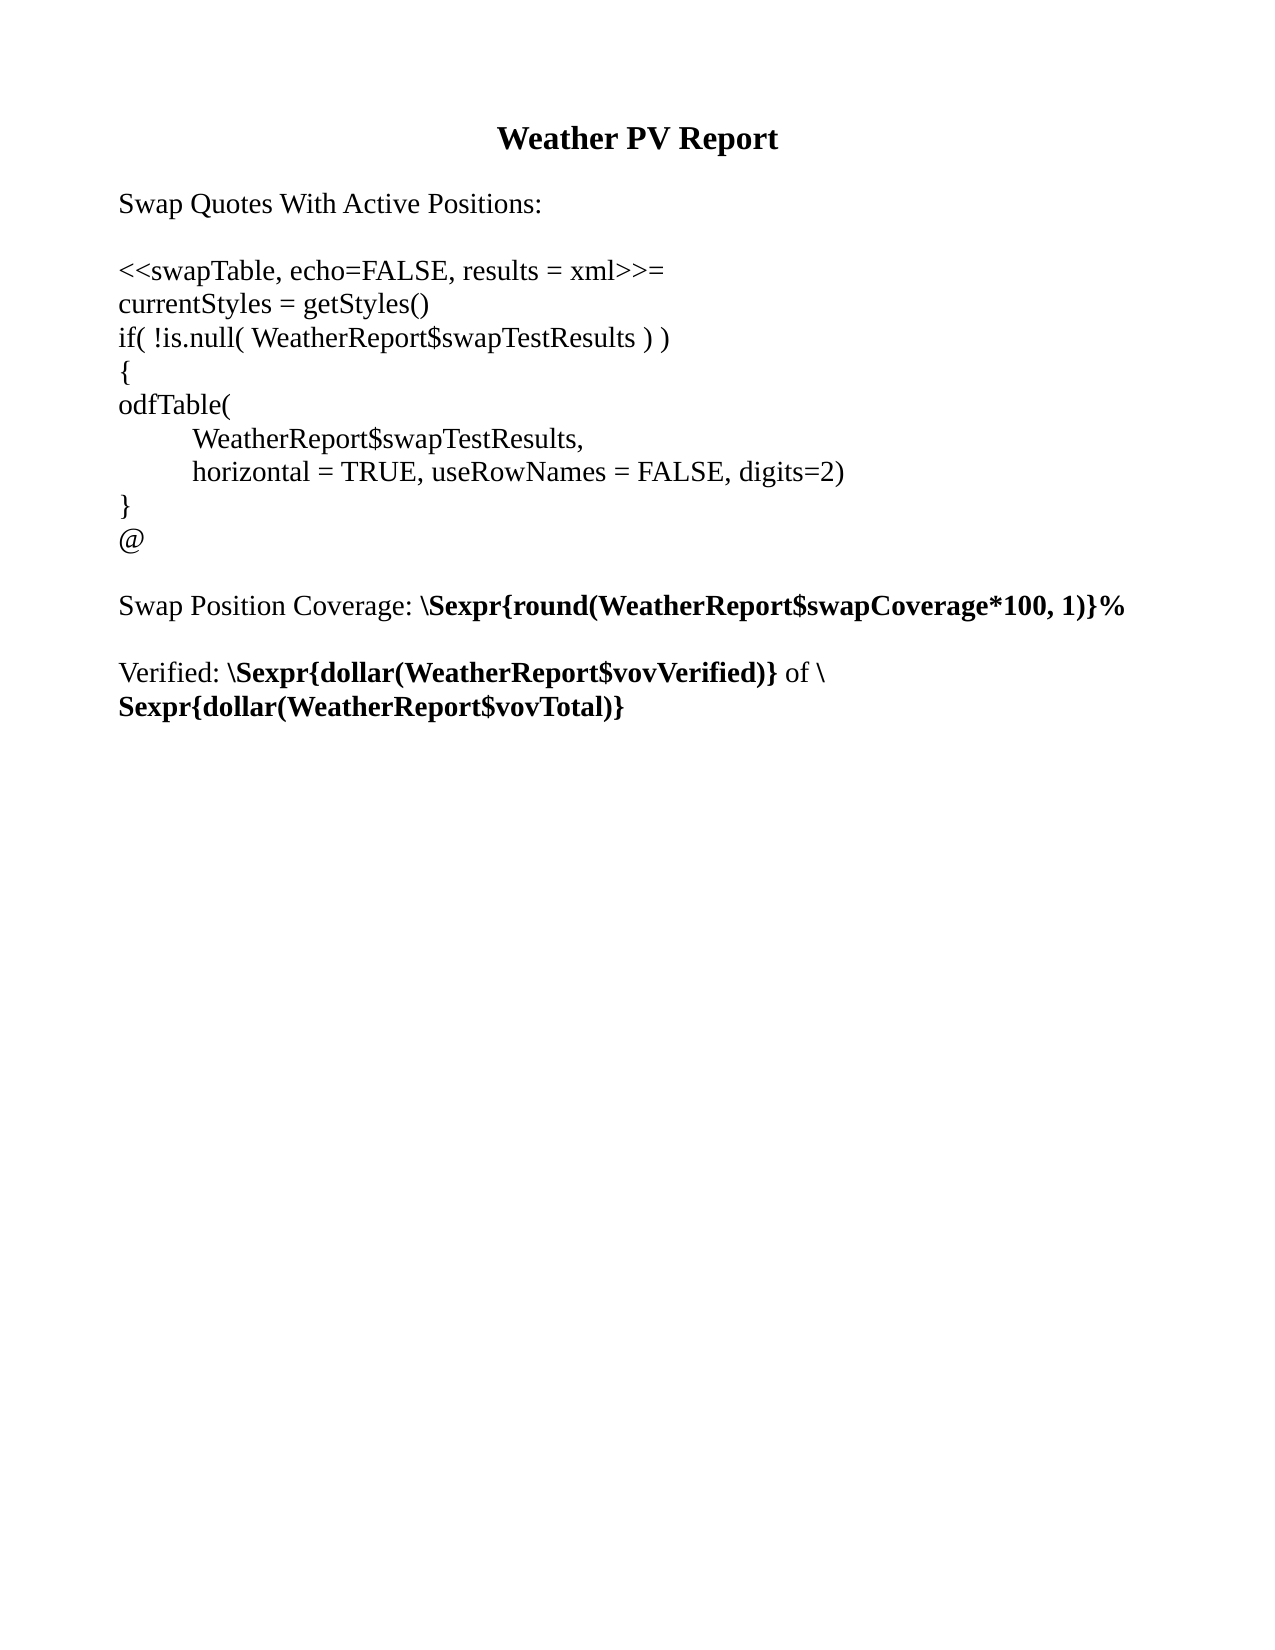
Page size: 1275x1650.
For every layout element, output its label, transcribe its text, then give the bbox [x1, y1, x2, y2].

text } [118, 488, 1157, 521]
text Swap Quotes With Active Positions: [118, 186, 1157, 219]
text WeatherReport$swapTestResults, [118, 421, 1157, 454]
text currentStyles = getStyles() [118, 287, 1157, 320]
text Verified: \Sexpr{dollar(WeatherReport$vovVerified)} of \Sexpr{dollar(WeatherReport$vovTotal)} [118, 656, 1157, 723]
text <<swapTable, echo=FALSE, results = xml>>= [118, 253, 1157, 287]
text { [118, 354, 1157, 387]
text odfTable( [118, 387, 1157, 421]
text Swap Position Coverage: \Sexpr{round(WeatherReport$swapCoverage*100, 1)}% [118, 588, 1157, 622]
text @ [118, 521, 1157, 555]
text if( !is.null( WeatherReport$swapTestResults ) ) [118, 320, 1157, 354]
text horizontal = TRUE, useRowNames = FALSE, digits=2) [118, 454, 1157, 488]
